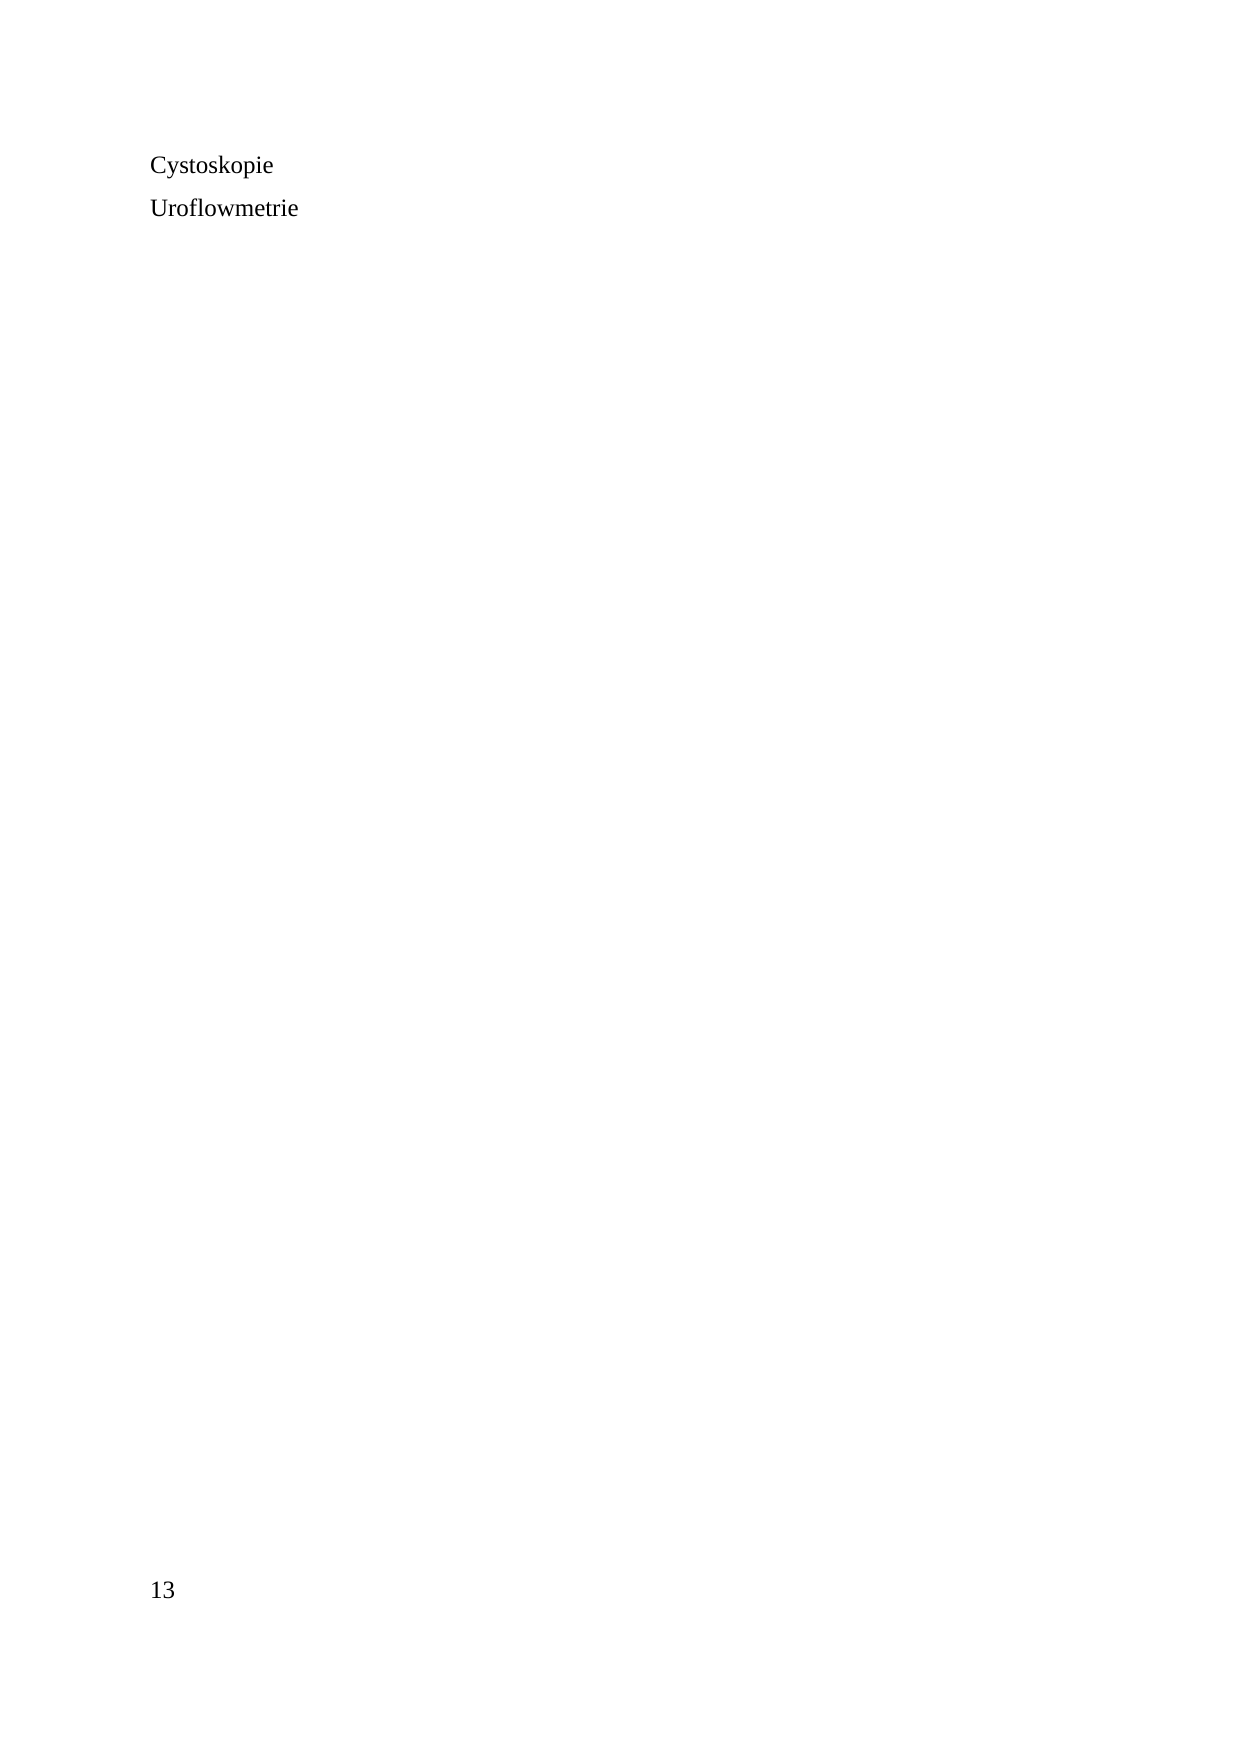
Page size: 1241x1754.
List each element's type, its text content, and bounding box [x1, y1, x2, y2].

text Cystoskopie [150, 150, 1090, 179]
text Uroflowmetrie [150, 193, 1090, 222]
